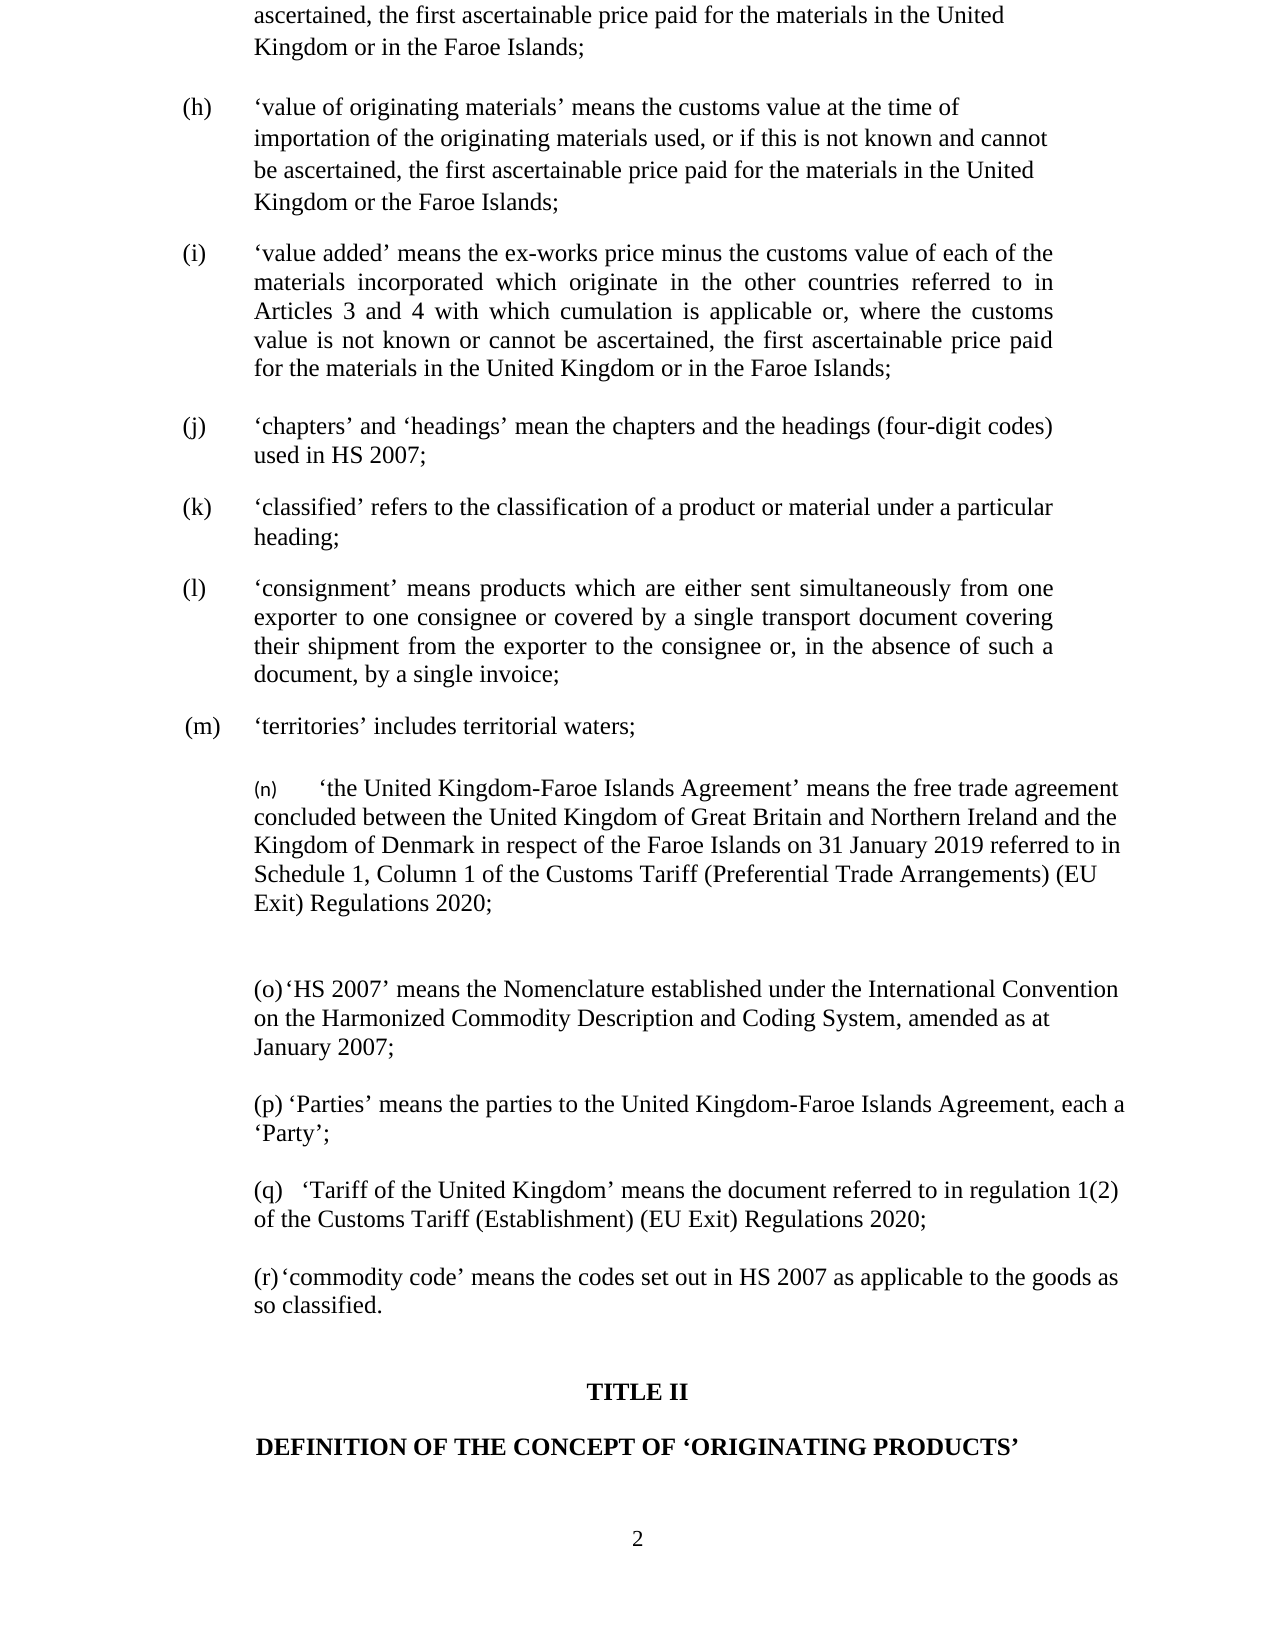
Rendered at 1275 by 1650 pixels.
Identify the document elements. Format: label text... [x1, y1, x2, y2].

list ‘Tariff of the United Kingdom’ means the document referred to in regulation 1(2) of the Customs Tariff (Establishment) (EU Exit) Regulations 2020; [253, 1175, 1125, 1233]
list ascertained, the first ascertainable price paid for the materials in the United Kingdom or in the Faroe Islands; [182, 0, 1054, 60]
subtitle DEFINITION OF THE CONCEPT OF ‘ORIGINATING PRODUCTS’ [150, 1432, 1125, 1461]
list ‘classified’ refers to the classification of a product or material under a particular heading; [182, 492, 1054, 551]
list ‘territories’ includes territorial waters; [184, 711, 1125, 740]
list ‘commodity code’ means the codes set out in HS 2007 as applicable to the goods as so classified. [253, 1262, 1125, 1319]
list ‘consignment’ means products which are either sent simultaneously from one exporter to one consignee or covered by a single transport document covering their shipment from the exporter to the consignee or, in the absence of such a document, by a single invoice; [182, 573, 1054, 688]
subtitle TITLE II [150, 1377, 1125, 1405]
list ‘HS 2007’ means the Nomenclature established under the International Convention on the Harmonized Commodity Description and Coding System, amended as at January 2007; [253, 974, 1125, 1060]
list ‘value added’ means the ex-works price minus the customs value of each of the materials incorporated which originate in the other countries referred to in Articles 3 and 4 with which cumulation is applicable or, where the customs value is not known or cannot be ascertained, the first ascertainable price paid for the materials in the United Kingdom or in the Faroe Islands; [182, 238, 1054, 382]
list ‘value of originating materials’ means the customs value at the time of importation of the originating materials used, or if this is not known and cannot be ascertained, the first ascertainable price paid for the materials in the United Kingdom or the Faroe Islands; [182, 92, 1054, 215]
list ‘the United Kingdom-Faroe Islands Agreement’ means the free trade agreement concluded between the United Kingdom of Great Britain and Northern Ireland and the Kingdom of Denmark in respect of the Faroe Islands on 31 January 2019 referred to in Schedule 1, Column 1 of the Customs Tariff (Preferential Trade Arrangements) (EU Exit) Regulations 2020; [253, 773, 1125, 917]
list ‘chapters’ and ‘headings’ mean the chapters and the headings (four-digit codes) used in HS 2007; [182, 411, 1054, 468]
list ‘Parties’ means the parties to the United Kingdom-Faroe Islands Agreement, each a ‘Party’; [253, 1089, 1125, 1147]
